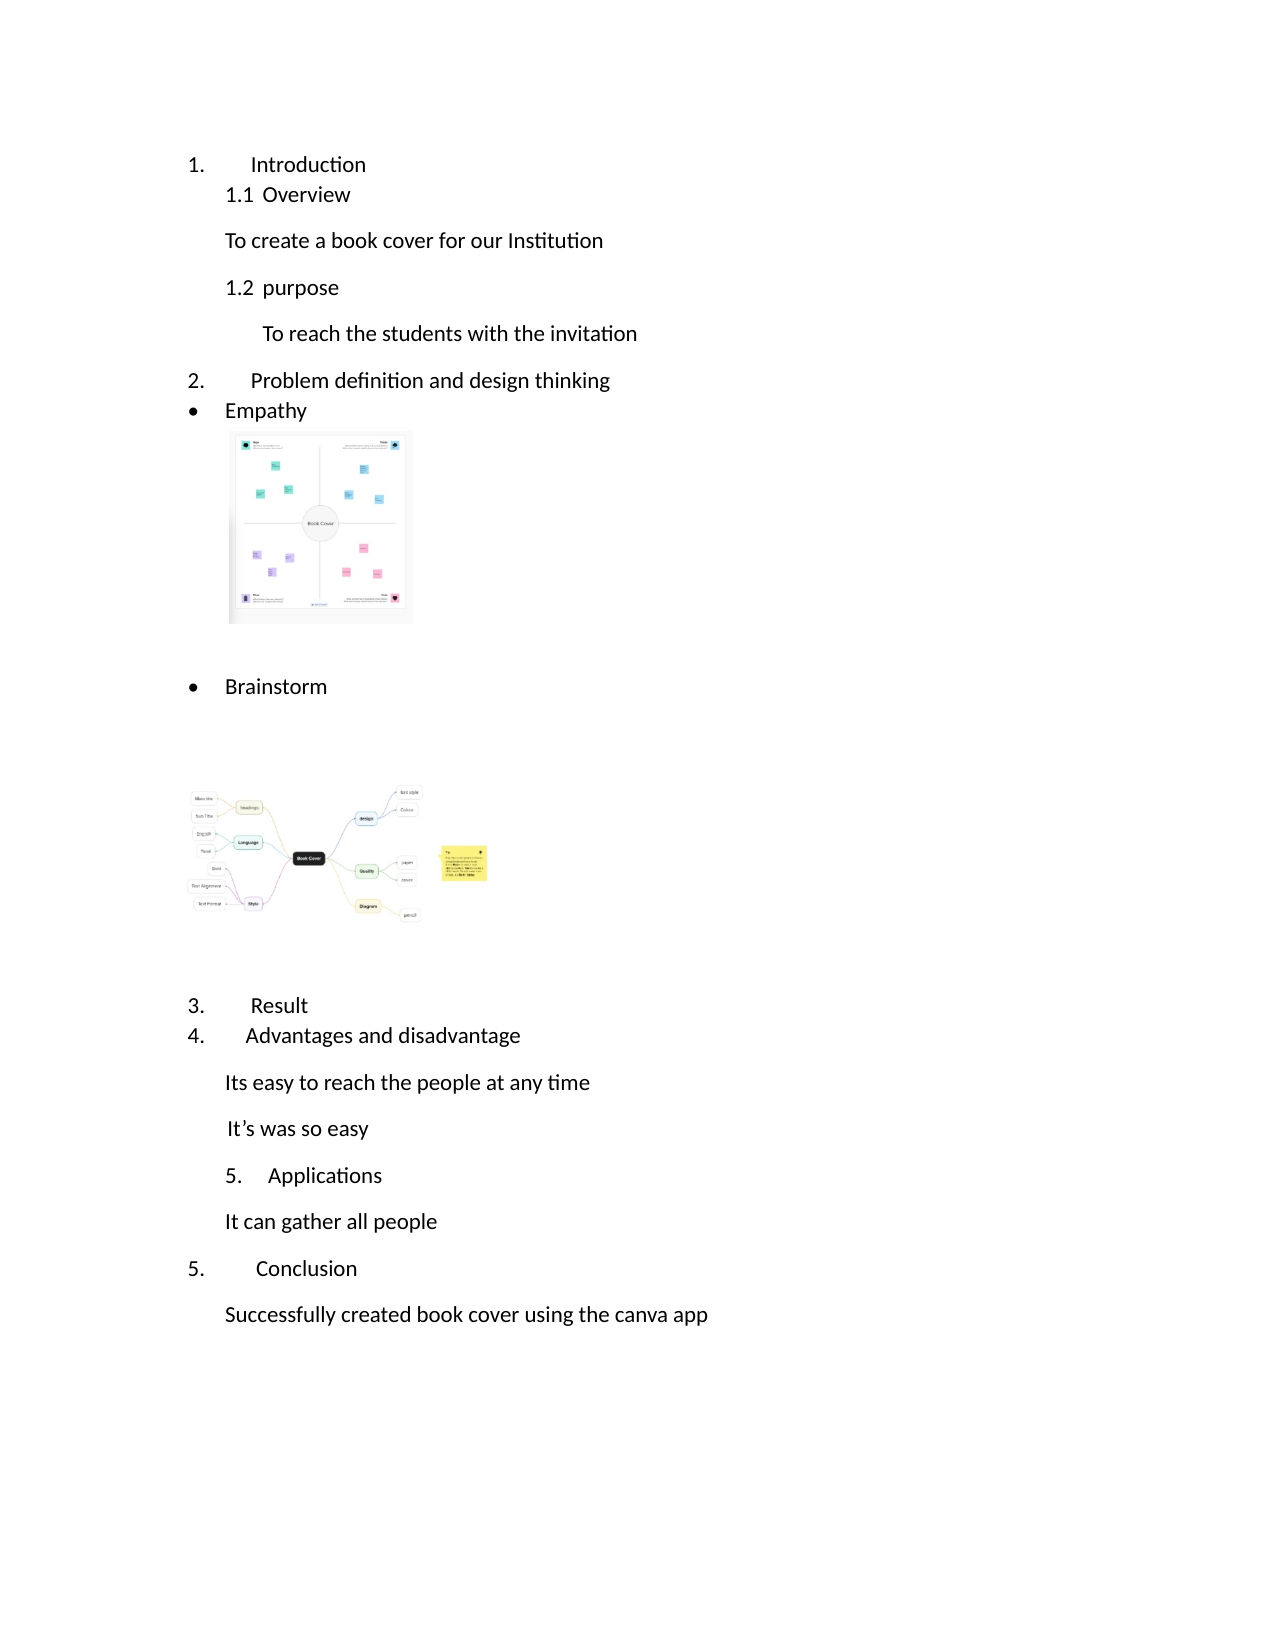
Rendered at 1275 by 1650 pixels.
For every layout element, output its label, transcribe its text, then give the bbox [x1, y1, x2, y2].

list Brainstorm [187, 672, 1125, 700]
list Conclusion [187, 1254, 1125, 1282]
text Successfully created book cover using the canva app [225, 1301, 1125, 1328]
list Problem definition and design thinking [187, 366, 1125, 394]
text Its easy to reach the people at any time [225, 1068, 1125, 1096]
list Advantages and disadvantage [187, 1021, 1125, 1049]
list purpose [225, 273, 1125, 301]
list Empathy [187, 396, 1125, 424]
text To reach the students with the invitation [262, 319, 1125, 348]
list Introduction [187, 150, 1125, 178]
list Overview [225, 180, 1125, 208]
list Result [187, 991, 1125, 1019]
text It can gather all people [225, 1207, 1125, 1235]
text To create a book cover for our Institution [225, 226, 1125, 254]
list 5. Applications [225, 1161, 1125, 1189]
text It’s was so easy [150, 1114, 1125, 1142]
